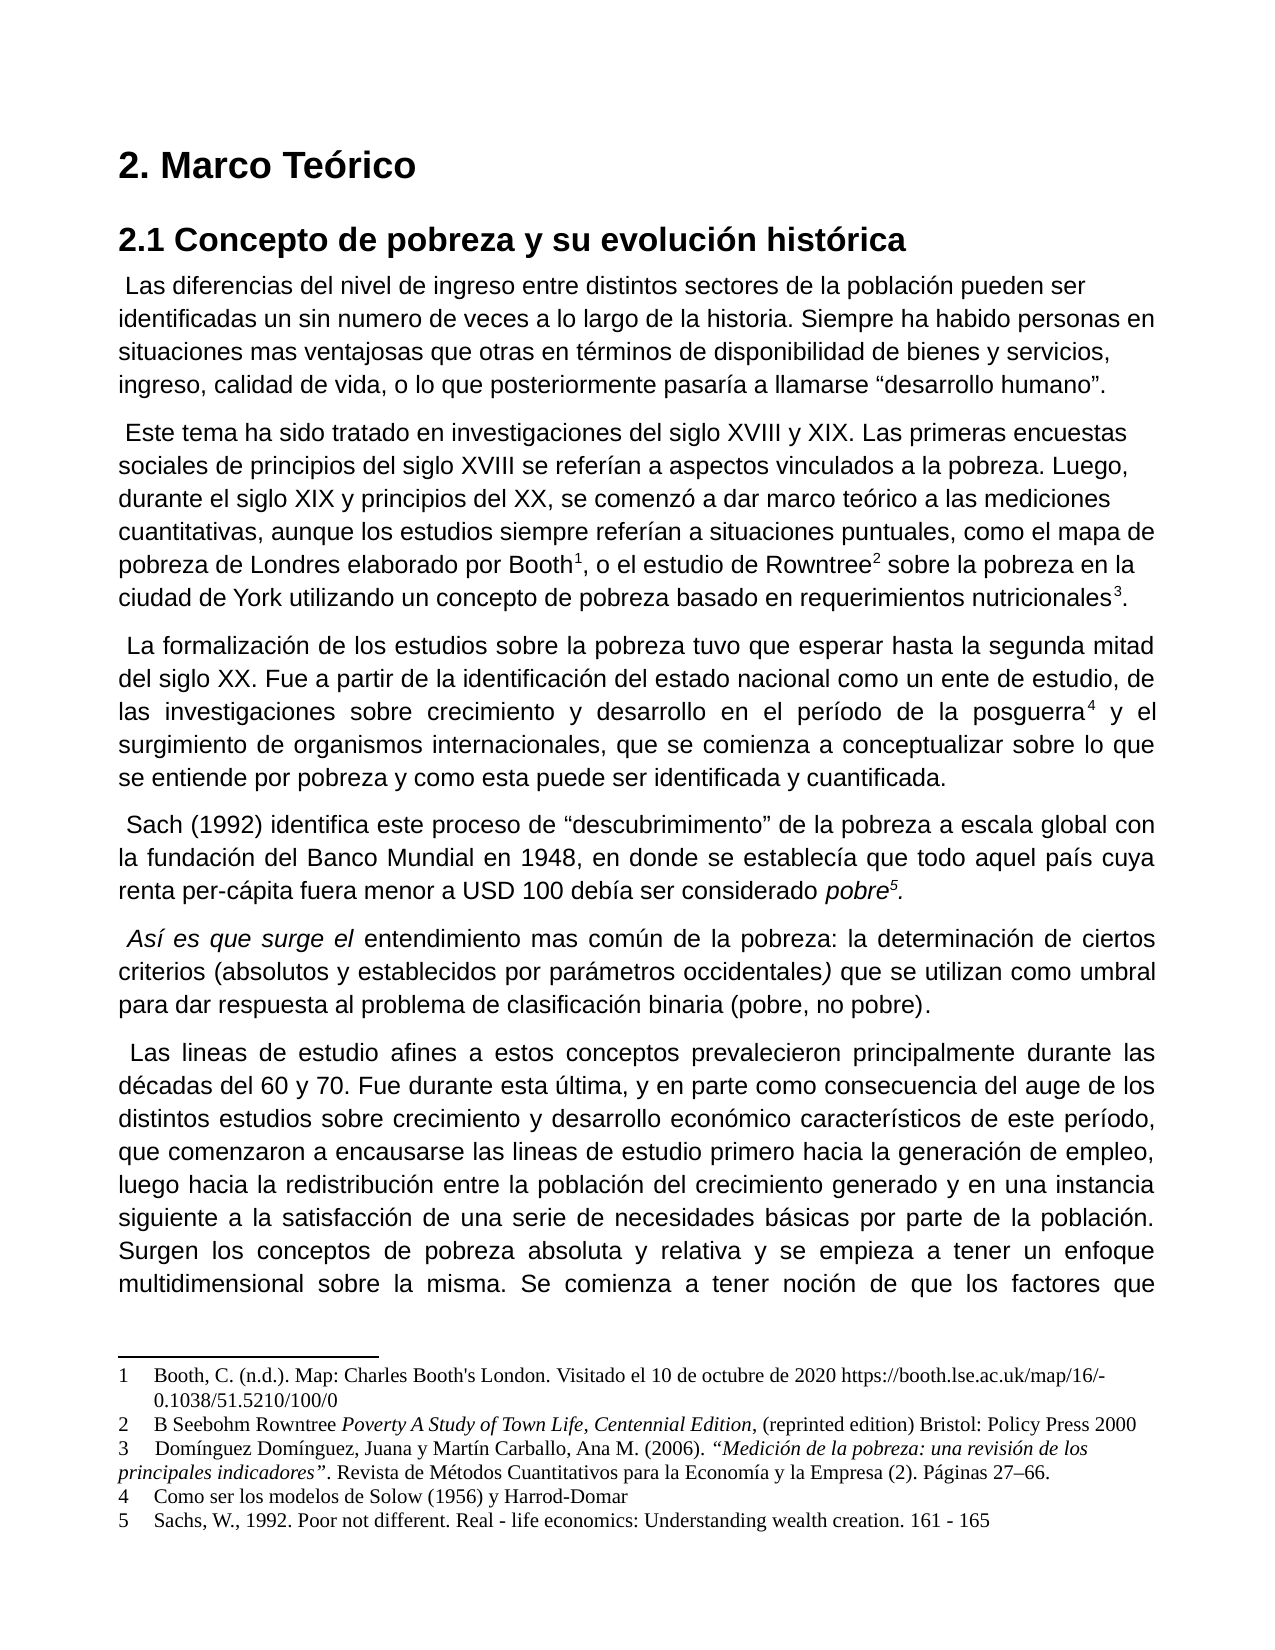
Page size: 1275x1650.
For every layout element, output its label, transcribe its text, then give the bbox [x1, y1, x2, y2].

text La formalización de los estudios sobre la pobreza tuvo que esperar hasta la segunda mitad del siglo XX. Fue a partir de la identificación del estado nacional como un ente de estudio, de las investigaciones sobre crecimiento y desarrollo en el período de la posguerra y el surgimiento de organismos internacionales, que se comienza a conceptualizar sobre lo que se entiende por pobreza y como esta puede ser identificada y cuantificada. [118, 631, 1157, 791]
text Booth, C. (n.d.). Map: Charles Booth's London. Visitado el 10 de octubre de 2020 https://booth.lse.ac.uk/map/16/-0.1038/51.5210/100/0 [118, 1363, 1157, 1412]
text Sach (1992) identifica este proceso de “descubrimimento” de la pobreza a escala global con la fundación del Banco Mundial en 1948, en donde se establecía que todo aquel país cuya renta per-cápita fuera menor a USD 100 debía ser considerado pobre. [118, 810, 1157, 905]
text Este tema ha sido tratado en investigaciones del siglo XVIII y XIX. Las primeras encuestas sociales de principios del siglo XVIII se referían a aspectos vinculados a la pobreza. Luego, durante el siglo XIX y principios del XX, se comenzó a dar marco teórico a las mediciones cuantitativas, aunque los estudios siempre referían a situaciones puntuales, como el mapa de pobreza de Londres elaborado por Booth, o el estudio de Rowntree sobre la pobreza en la ciudad de York utilizando un concepto de pobreza basado en requerimientos nutricionales. [118, 418, 1157, 612]
subtitle 2. Marco Teórico [118, 143, 1157, 187]
text Las lineas de estudio afines a estos conceptos prevalecieron principalmente durante las décadas del 60 y 70. Fue durante esta última, y en parte como consecuencia del auge de los distintos estudios sobre crecimiento y desarrollo económico característicos de este período, que comenzaron a encausarse las lineas de estudio primero hacia la generación de empleo, luego hacia la redistribución entre la población del crecimiento generado y en una instancia siguiente a la satisfacción de una serie de necesidades básicas por parte de la población. Surgen los conceptos de pobreza absoluta y relativa y se empieza a tener un enfoque multidimensional sobre la misma. Se comienza a tener noción de que los factores que [118, 1038, 1157, 1297]
subtitle 2.1 Concepto de pobreza y su evolución histórica [118, 220, 1157, 259]
text Así es que surge el entendimiento mas común de la pobreza: la determinación de ciertos criterios (absolutos y establecidos por parámetros occidentales) que se utilizan como umbral para dar respuesta al problema de clasificación binaria (pobre, no pobre). [118, 924, 1157, 1019]
text Domínguez Domínguez, Juana y Martín Carballo, Ana M. (2006). “Medición de la pobreza: una revisión de los principales indicadores”. Revista de Métodos Cuantitativos para la Economía y la Empresa (2). Páginas 27–66. [118, 1436, 1157, 1484]
text Las diferencias del nivel de ingreso entre distintos sectores de la población pueden ser identificadas un sin numero de veces a lo largo de la historia. Siempre ha habido personas en situaciones mas ventajosas que otras en términos de disponibilidad de bienes y servicios, ingreso, calidad de vida, o lo que posteriormente pasaría a llamarse “desarrollo humano”. [118, 271, 1157, 399]
text Como ser los modelos de Solow (1956) y Harrod-Domar [118, 1484, 1157, 1508]
text Sachs, W., 1992. Poor not different. Real - life economics: Understanding wealth creation. 161 - 165 [118, 1508, 1157, 1532]
text B Seebohm Rowntree Poverty A Study of Town Life, Centennial Edition, (reprinted edition) Bristol: Policy Press 2000 [118, 1412, 1157, 1436]
